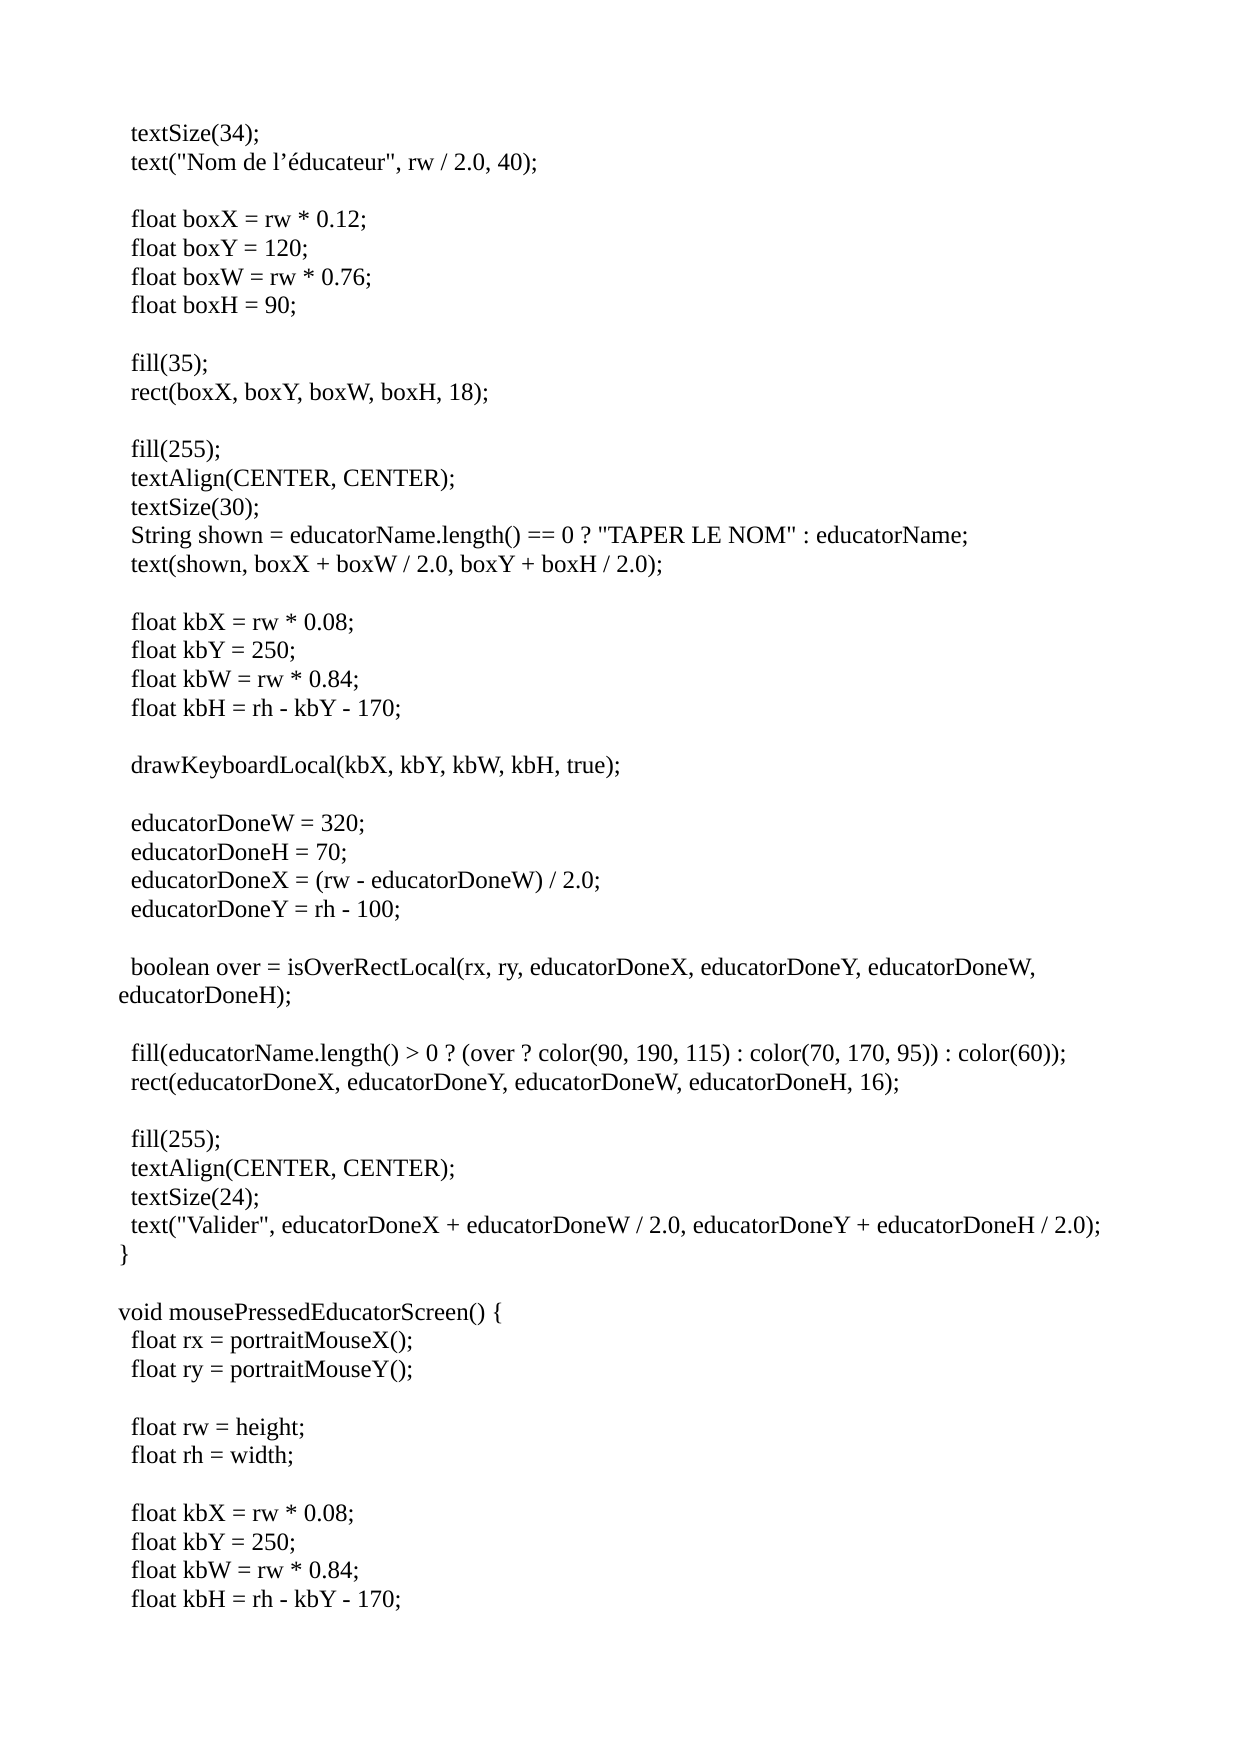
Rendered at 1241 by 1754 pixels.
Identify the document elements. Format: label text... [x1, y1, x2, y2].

text float kbX = rw * 0.08; [118, 1498, 1122, 1527]
text text("Nom de l’éducateur", rw / 2.0, 40); [118, 147, 1122, 176]
text float boxW = rw * 0.76; [118, 262, 1122, 291]
text float kbH = rh - kbY - 170; [118, 693, 1122, 722]
text float boxH = 90; [118, 291, 1122, 319]
text float rw = height; [118, 1412, 1122, 1441]
text String shown = educatorName.length() == 0 ? "TAPER LE NOM" : educatorName; [118, 521, 1122, 549]
text } [118, 1239, 1122, 1268]
text float kbX = rw * 0.08; [118, 607, 1122, 636]
text fill(255); [118, 1124, 1122, 1153]
text boolean over = isOverRectLocal(rx, ry, educatorDoneX, educatorDoneY, educatorDoneW, educatorDoneH); [118, 952, 1122, 1009]
text educatorDoneH = 70; [118, 837, 1122, 866]
text fill(educatorName.length() > 0 ? (over ? color(90, 190, 115) : color(70, 170, 95)) : color(60)); [118, 1038, 1122, 1067]
text float ry = portraitMouseY(); [118, 1354, 1122, 1383]
text float rx = portraitMouseX(); [118, 1326, 1122, 1354]
text educatorDoneX = (rw - educatorDoneW) / 2.0; [118, 866, 1122, 894]
text educatorDoneW = 320; [118, 808, 1122, 837]
text void mousePressedEducatorScreen() { [118, 1297, 1122, 1326]
text float boxX = rw * 0.12; [118, 204, 1122, 233]
text float rh = width; [118, 1441, 1122, 1469]
text float kbY = 250; [118, 636, 1122, 664]
text float kbW = rw * 0.84; [118, 1556, 1122, 1584]
text text("Valider", educatorDoneX + educatorDoneW / 2.0, educatorDoneY + educatorDoneH / 2.0); [118, 1211, 1122, 1239]
text educatorDoneY = rh - 100; [118, 894, 1122, 923]
text textAlign(CENTER, CENTER); [118, 1153, 1122, 1182]
text textSize(30); [118, 492, 1122, 521]
text textSize(24); [118, 1182, 1122, 1211]
text float kbW = rw * 0.84; [118, 664, 1122, 693]
text fill(35); [118, 348, 1122, 377]
text float kbY = 250; [118, 1527, 1122, 1556]
text rect(educatorDoneX, educatorDoneY, educatorDoneW, educatorDoneH, 16); [118, 1067, 1122, 1096]
text rect(boxX, boxY, boxW, boxH, 18); [118, 377, 1122, 406]
text float boxY = 120; [118, 233, 1122, 262]
text textAlign(CENTER, CENTER); [118, 463, 1122, 492]
text drawKeyboardLocal(kbX, kbY, kbW, kbH, true); [118, 751, 1122, 779]
text textSize(34); [118, 118, 1122, 147]
text fill(255); [118, 434, 1122, 463]
text text(shown, boxX + boxW / 2.0, boxY + boxH / 2.0); [118, 549, 1122, 578]
text float kbH = rh - kbY - 170; [118, 1584, 1122, 1613]
